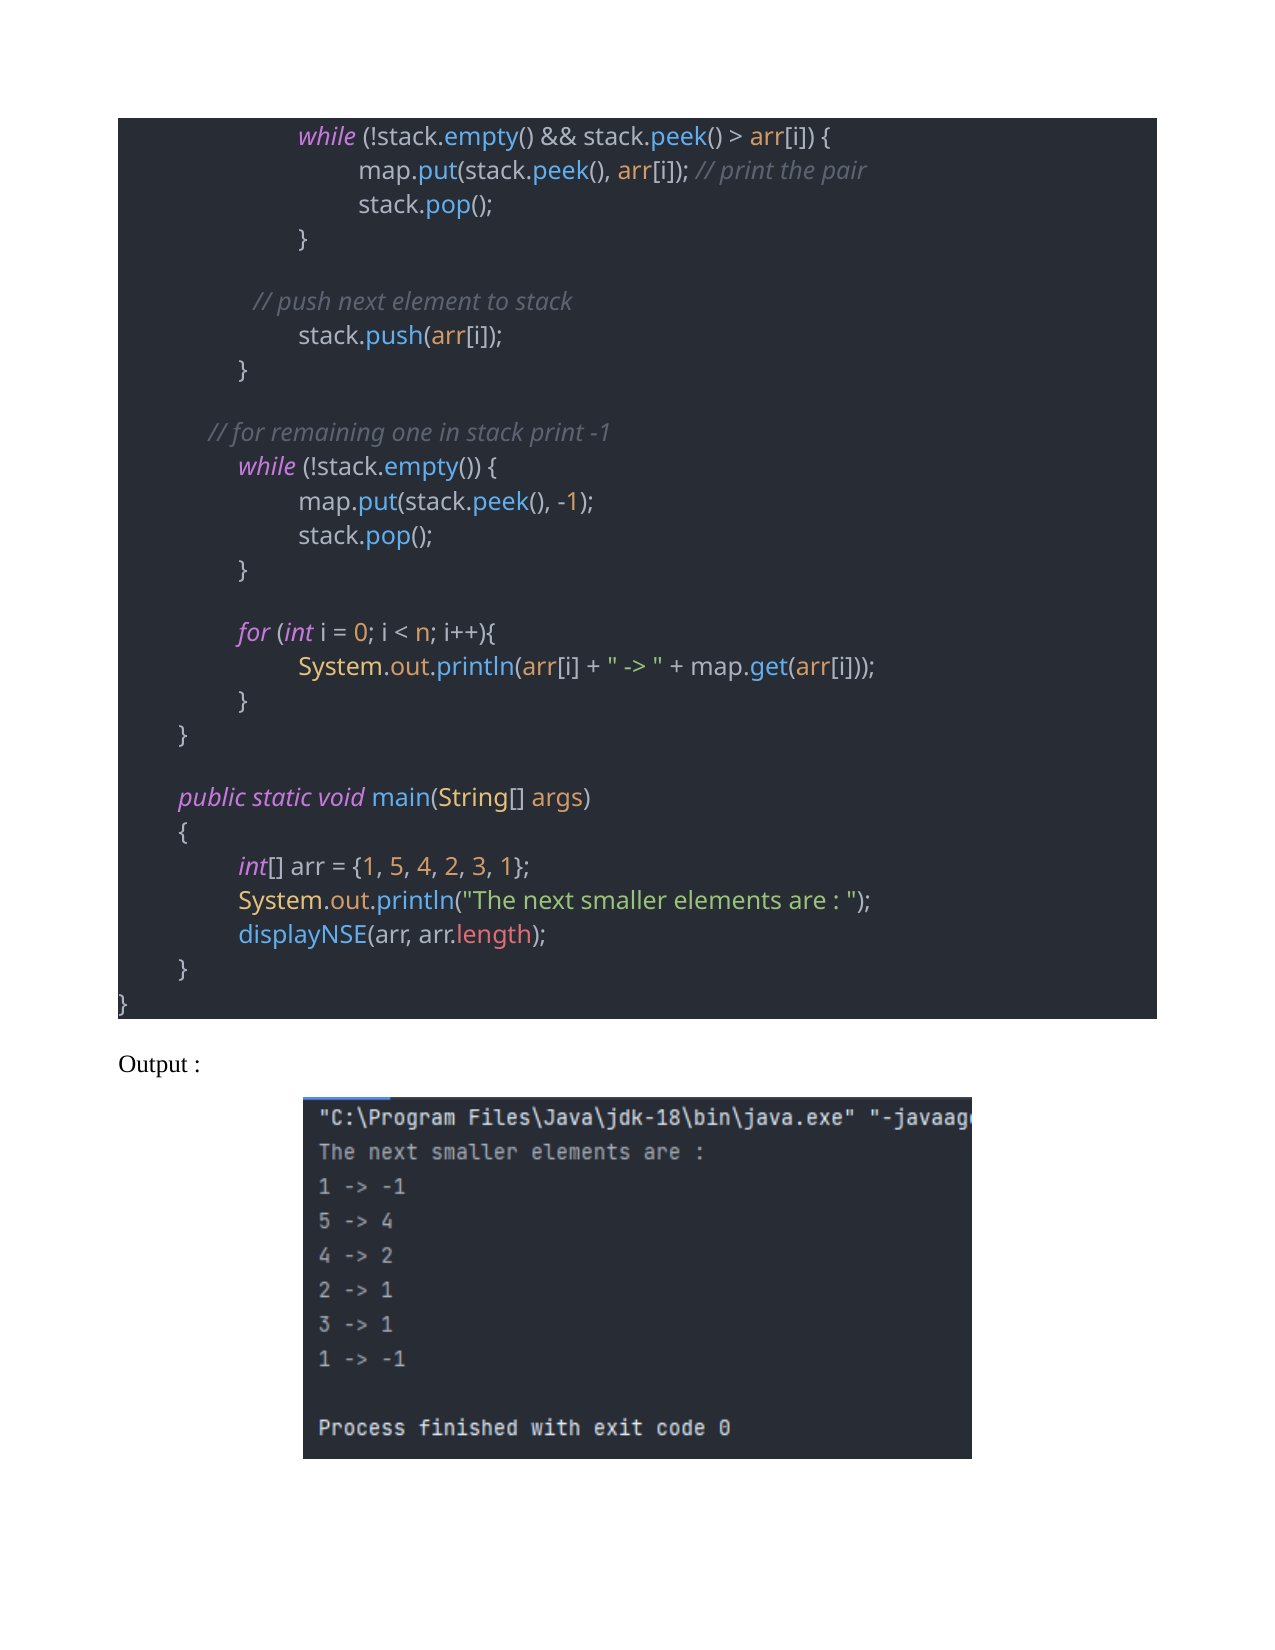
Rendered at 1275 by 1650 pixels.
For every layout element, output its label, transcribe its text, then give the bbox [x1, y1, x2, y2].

text } [118, 552, 1157, 586]
text public static void main(String[] args) [118, 780, 1157, 814]
text for (int i = 0; i < n; i++){ [118, 614, 1157, 649]
text map.put(stack.peek(), -1); [118, 483, 1157, 517]
text // for remaining one in stack print -1 [118, 415, 1157, 449]
text } [118, 352, 1157, 386]
text System.out.println(arr[i] + " -> " + map.get(arr[i])); [118, 649, 1157, 683]
text stack.pop(); [118, 517, 1157, 552]
text while (!stack.empty()) { [118, 449, 1157, 483]
text // push next element to stack [118, 283, 1157, 318]
text stack.push(arr[i]); [118, 318, 1157, 352]
text } [118, 717, 1157, 751]
text map.put(stack.peek(), arr[i]); // print the pair [118, 152, 1157, 187]
text displayNSE(arr, arr.length); [118, 917, 1157, 951]
text } [118, 221, 1157, 255]
text int[] arr = {1, 5, 4, 2, 3, 1}; [118, 848, 1157, 883]
picture [303, 1097, 972, 1459]
text { [118, 814, 1157, 848]
text Output : [118, 1049, 1157, 1078]
text } [118, 683, 1157, 717]
text while (!stack.empty() && stack.peek() > arr[i]) { [118, 118, 1157, 152]
text System.out.println("The next smaller elements are : "); [118, 883, 1157, 917]
text } [118, 985, 1157, 1019]
text } [118, 951, 1157, 985]
text stack.pop(); [118, 187, 1157, 221]
